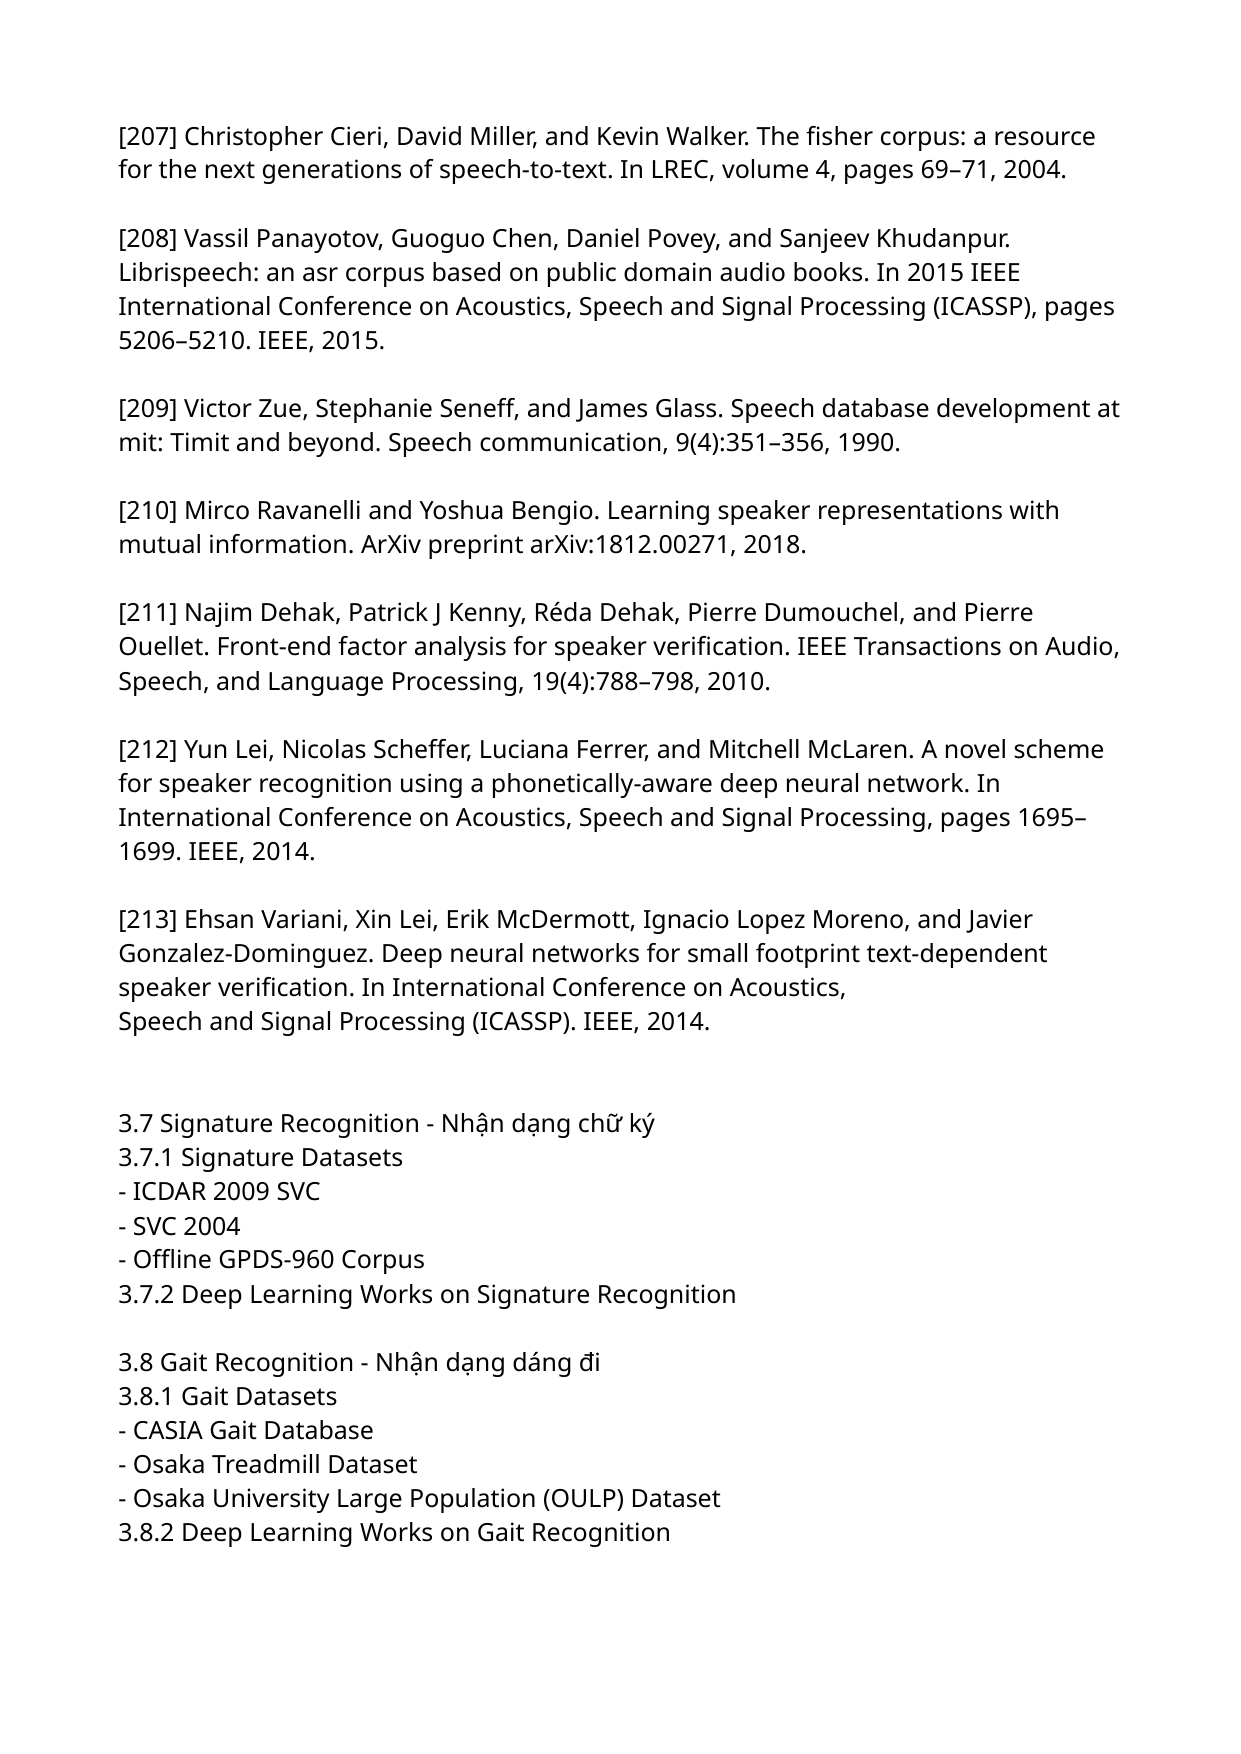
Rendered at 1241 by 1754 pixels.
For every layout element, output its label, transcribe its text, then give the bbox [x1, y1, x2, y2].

text [212] Yun Lei, Nicolas Scheffer, Luciana Ferrer, and Mitchell McLaren. A novel scheme for speaker recognition using a phonetically-aware deep neural network. In International Conference on Acoustics, Speech and Signal Processing, pages 1695–1699. IEEE, 2014. [118, 731, 1122, 867]
text [208] Vassil Panayotov, Guoguo Chen, Daniel Povey, and Sanjeev Khudanpur. Librispeech: an asr corpus based on public domain audio books. In 2015 IEEE International Conference on Acoustics, Speech and Signal Processing (ICASSP), pages 5206–5210. IEEE, 2015. [118, 220, 1122, 357]
text - CASIA Gait Database [118, 1412, 1122, 1447]
text 3.7.1 Signature Datasets [118, 1140, 1122, 1174]
text 3.7 Signature Recognition - Nhận dạng chữ ký [118, 1106, 1122, 1140]
text - Offline GPDS-960 Corpus [118, 1242, 1122, 1276]
text [213] Ehsan Variani, Xin Lei, Erik McDermott, Ignacio Lopez Moreno, and Javier Gonzalez-Dominguez. Deep neural networks for small footprint text-dependent speaker verification. In International Conference on Acoustics, [118, 902, 1122, 1004]
text 3.8.1 Gait Datasets [118, 1378, 1122, 1412]
text 3.8 Gait Recognition - Nhận dạng dáng đi [118, 1344, 1122, 1378]
text [209] Victor Zue, Stephanie Seneff, and James Glass. Speech database development at mit: Timit and beyond. Speech communication, 9(4):351–356, 1990. [118, 391, 1122, 459]
text [211] Najim Dehak, Patrick J Kenny, Réda Dehak, Pierre Dumouchel, and Pierre Ouellet. Front-end factor analysis for speaker verification. IEEE Transactions on Audio, Speech, and Language Processing, 19(4):788–798, 2010. [118, 595, 1122, 697]
text 3.8.2 Deep Learning Works on Gait Recognition [118, 1515, 1122, 1549]
text - Osaka Treadmill Dataset [118, 1447, 1122, 1481]
text - ICDAR 2009 SVC [118, 1174, 1122, 1208]
text - Osaka University Large Population (OULP) Dataset [118, 1481, 1122, 1515]
text [207] Christopher Cieri, David Miller, and Kevin Walker. The fisher corpus: a resource for the next generations of speech-to-text. In LREC, volume 4, pages 69–71, 2004. [118, 118, 1122, 186]
text - SVC 2004 [118, 1208, 1122, 1242]
text [210] Mirco Ravanelli and Yoshua Bengio. Learning speaker representations with mutual information. ArXiv preprint arXiv:1812.00271, 2018. [118, 493, 1122, 561]
text Speech and Signal Processing (ICASSP). IEEE, 2014. [118, 1004, 1122, 1038]
text 3.7.2 Deep Learning Works on Signature Recognition [118, 1276, 1122, 1310]
